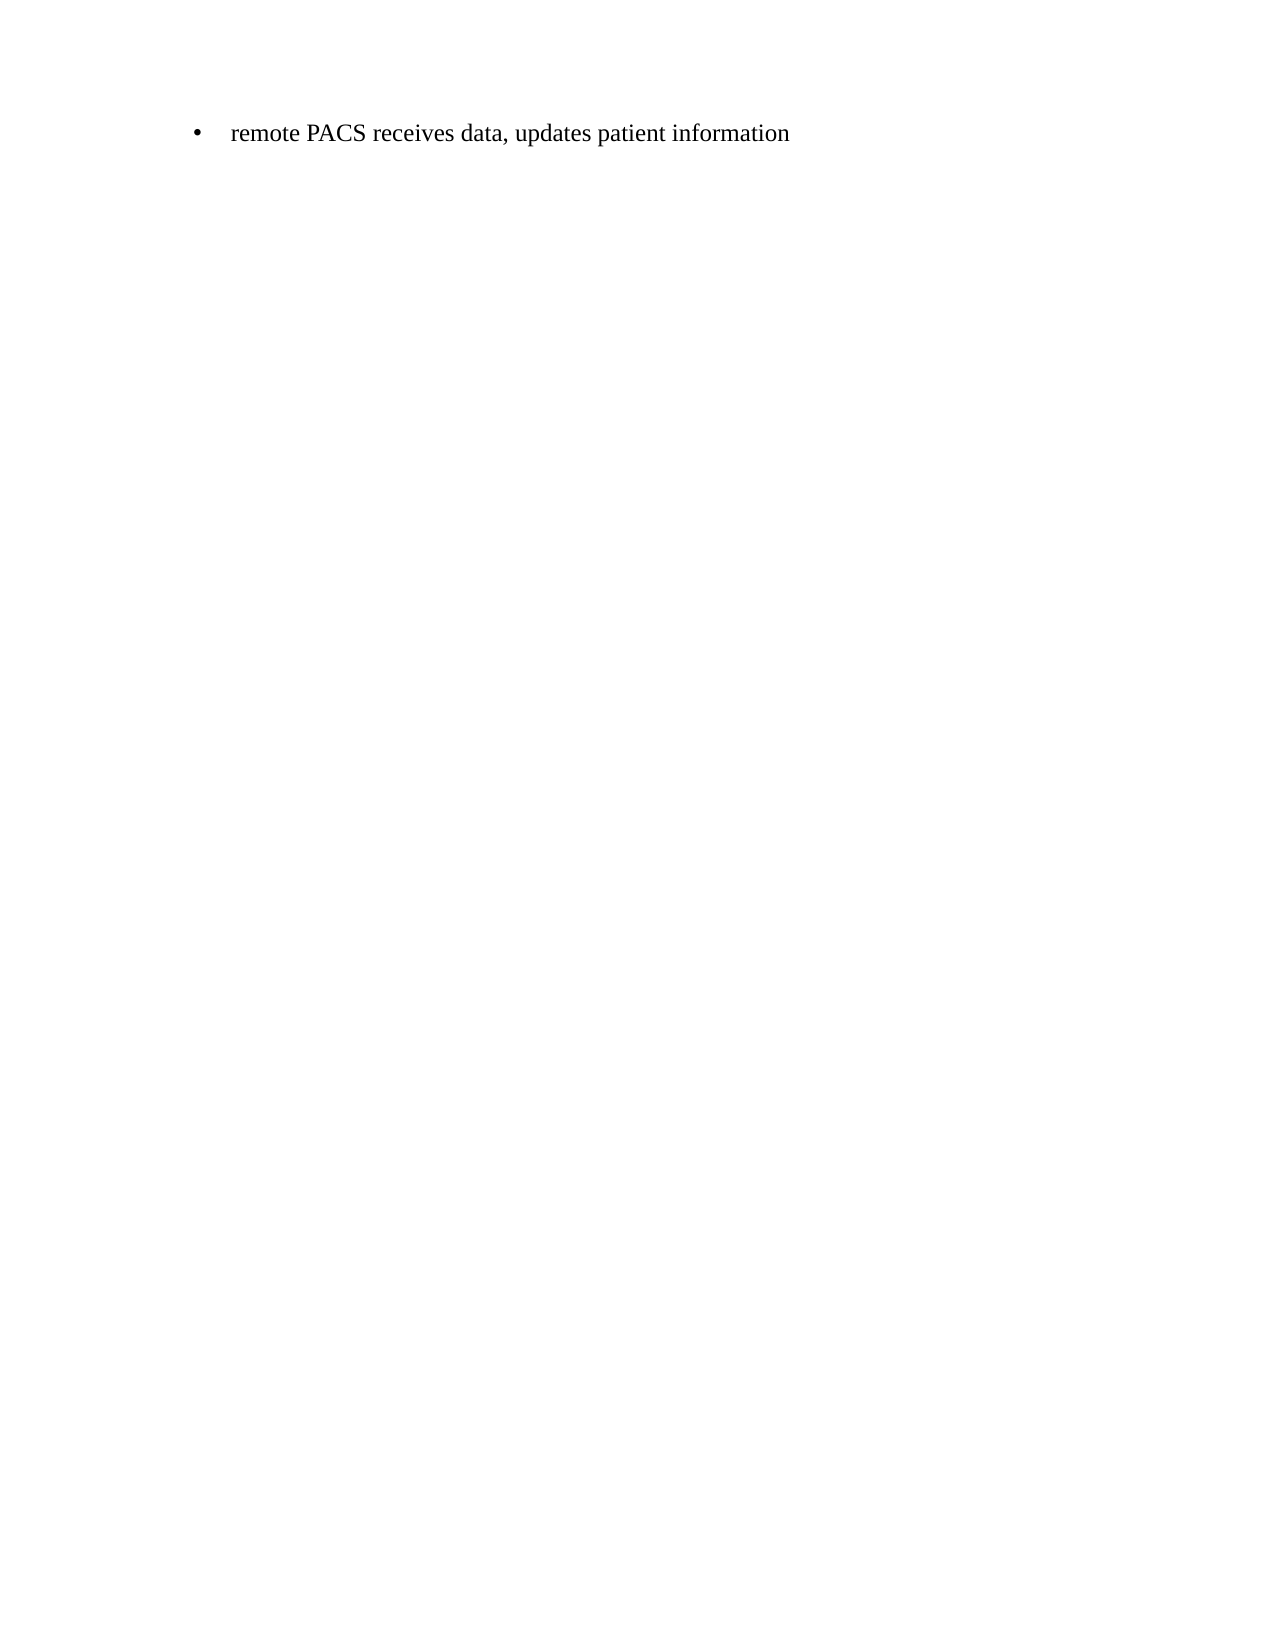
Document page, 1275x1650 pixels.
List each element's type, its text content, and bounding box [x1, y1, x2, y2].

list remote PACS receives data, updates patient information [193, 118, 1157, 147]
